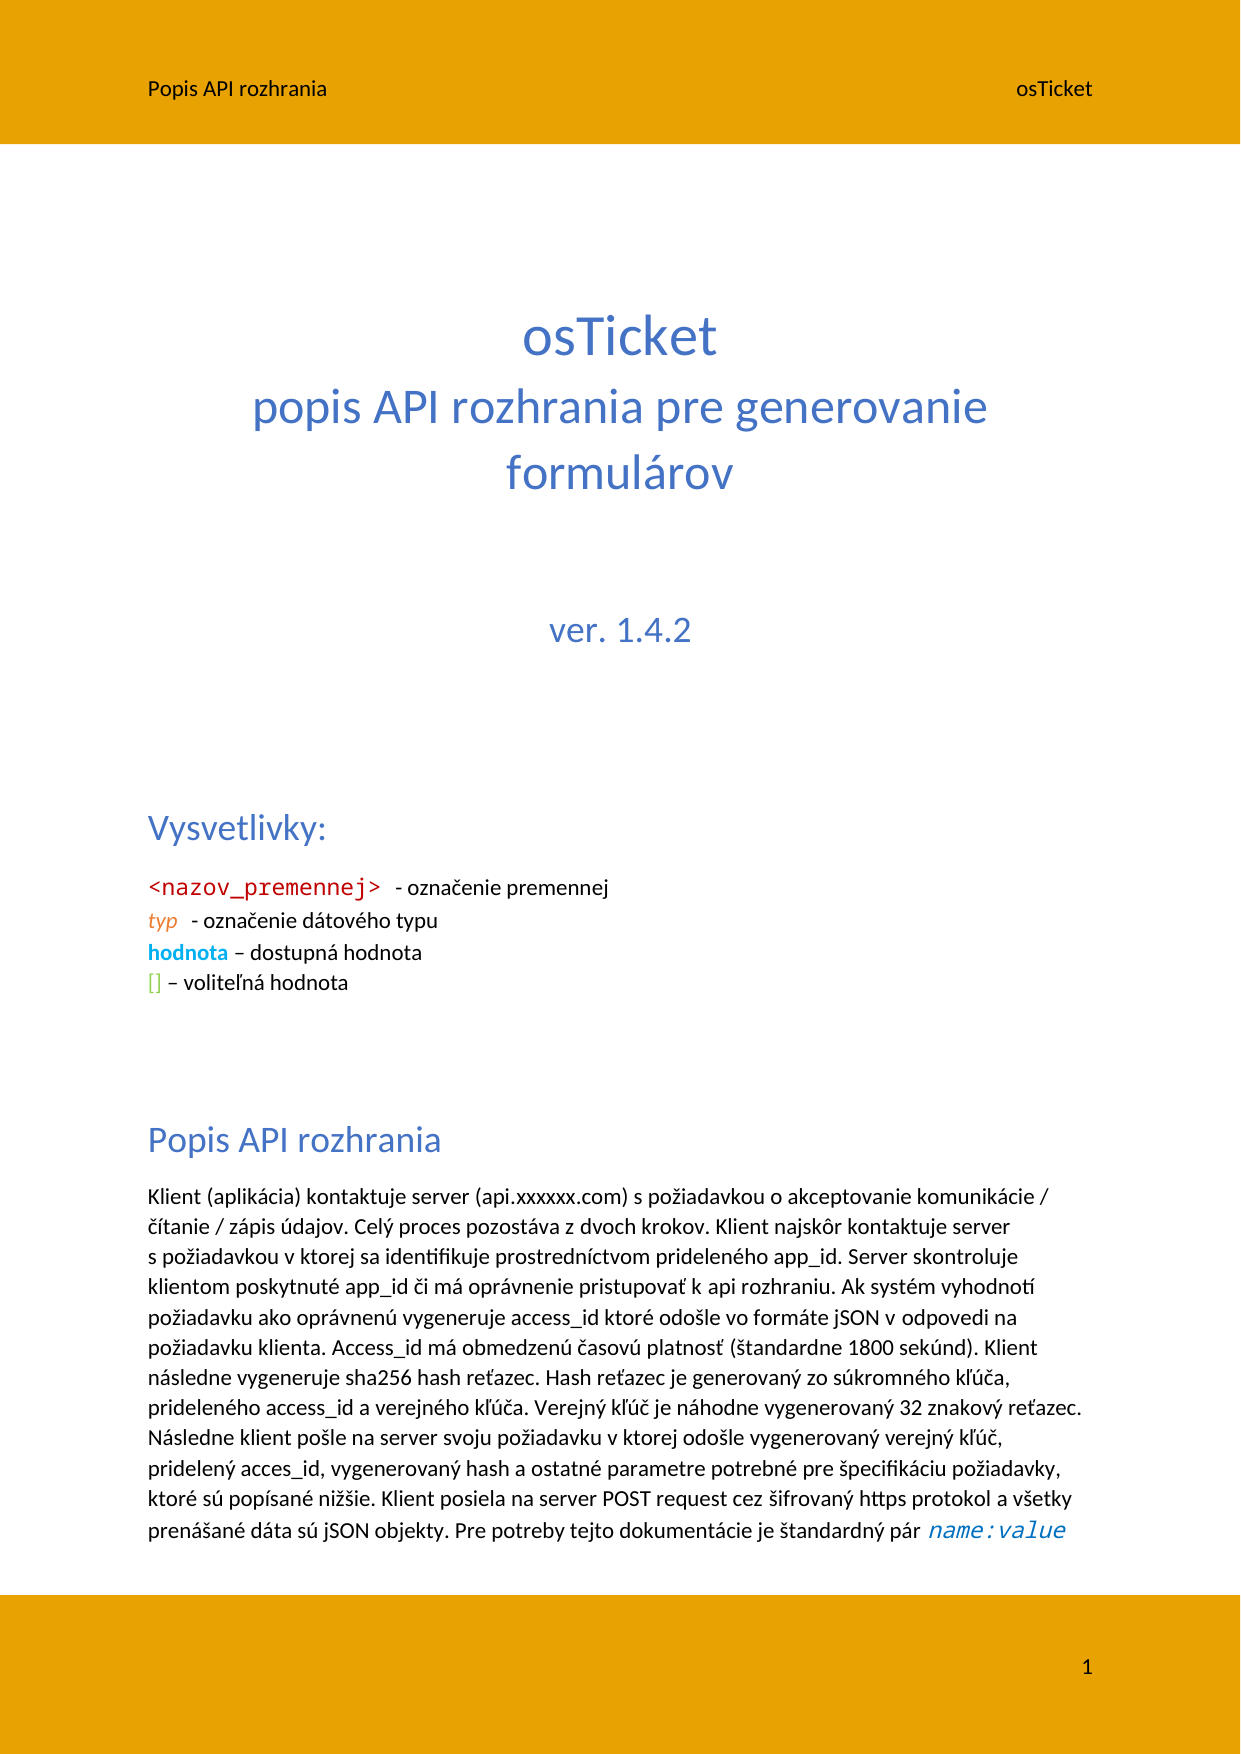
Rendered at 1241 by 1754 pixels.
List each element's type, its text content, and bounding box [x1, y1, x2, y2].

text osTicket popis API rozhrania pre generovanie formulárov [148, 299, 1093, 502]
text Klient (aplikácia) kontaktuje server (api.xxxxxx.com) s požiadavkou o akceptovanie komunikácie / čítanie / zápis údajov. Celý proces pozostáva z dvoch krokov. Klient najskôr kontaktuje server s požiadavkou v ktorej sa identifikuje prostredníctvom prideleného app_id. Server skontroluje klientom poskytnuté app_id či má oprávnenie pristupovať k api rozhraniu. Ak systém vyhodnotí požiadavku ako oprávnenú vygeneruje access_id ktoré odošle vo formáte jSON v odpovedi na požiadavku klienta. Access_id má obmedzenú časovú platnosť (štandardne 1800 sekúnd). Klient následne vygeneruje sha256 hash reťazec. Hash reťazec je generovaný zo súkromného kľúča, prideleného access_id a verejného kľúča. Verejný kľúč je náhodne vygenerovaný 32 znakový reťazec. Následne klient pošle na server svoju požiadavku v ktorej odošle vygenerovaný verejný kľúč, pridelený acces_id, vygenerovaný hash a ostatné parametre potrebné pre špecifikáciu požiadavky, ktoré sú popísané nižšie. Klient posiela na server POST request cez šifrovaný https protokol a všetky prenášané dáta sú jSON objekty. Pre potreby tejto dokumentácie je štandardný pár name:value [148, 1182, 1093, 1546]
text <nazov_premennej> - označenie premennej typ - označenie dátového typu hodnota – dostupná hodnota [] – voliteľná hodnota [148, 871, 1093, 996]
text Vysvetlivky: [148, 804, 1093, 850]
text ver. 1.4.2 [148, 606, 1093, 652]
text Popis API rozhrania [148, 1116, 1093, 1161]
